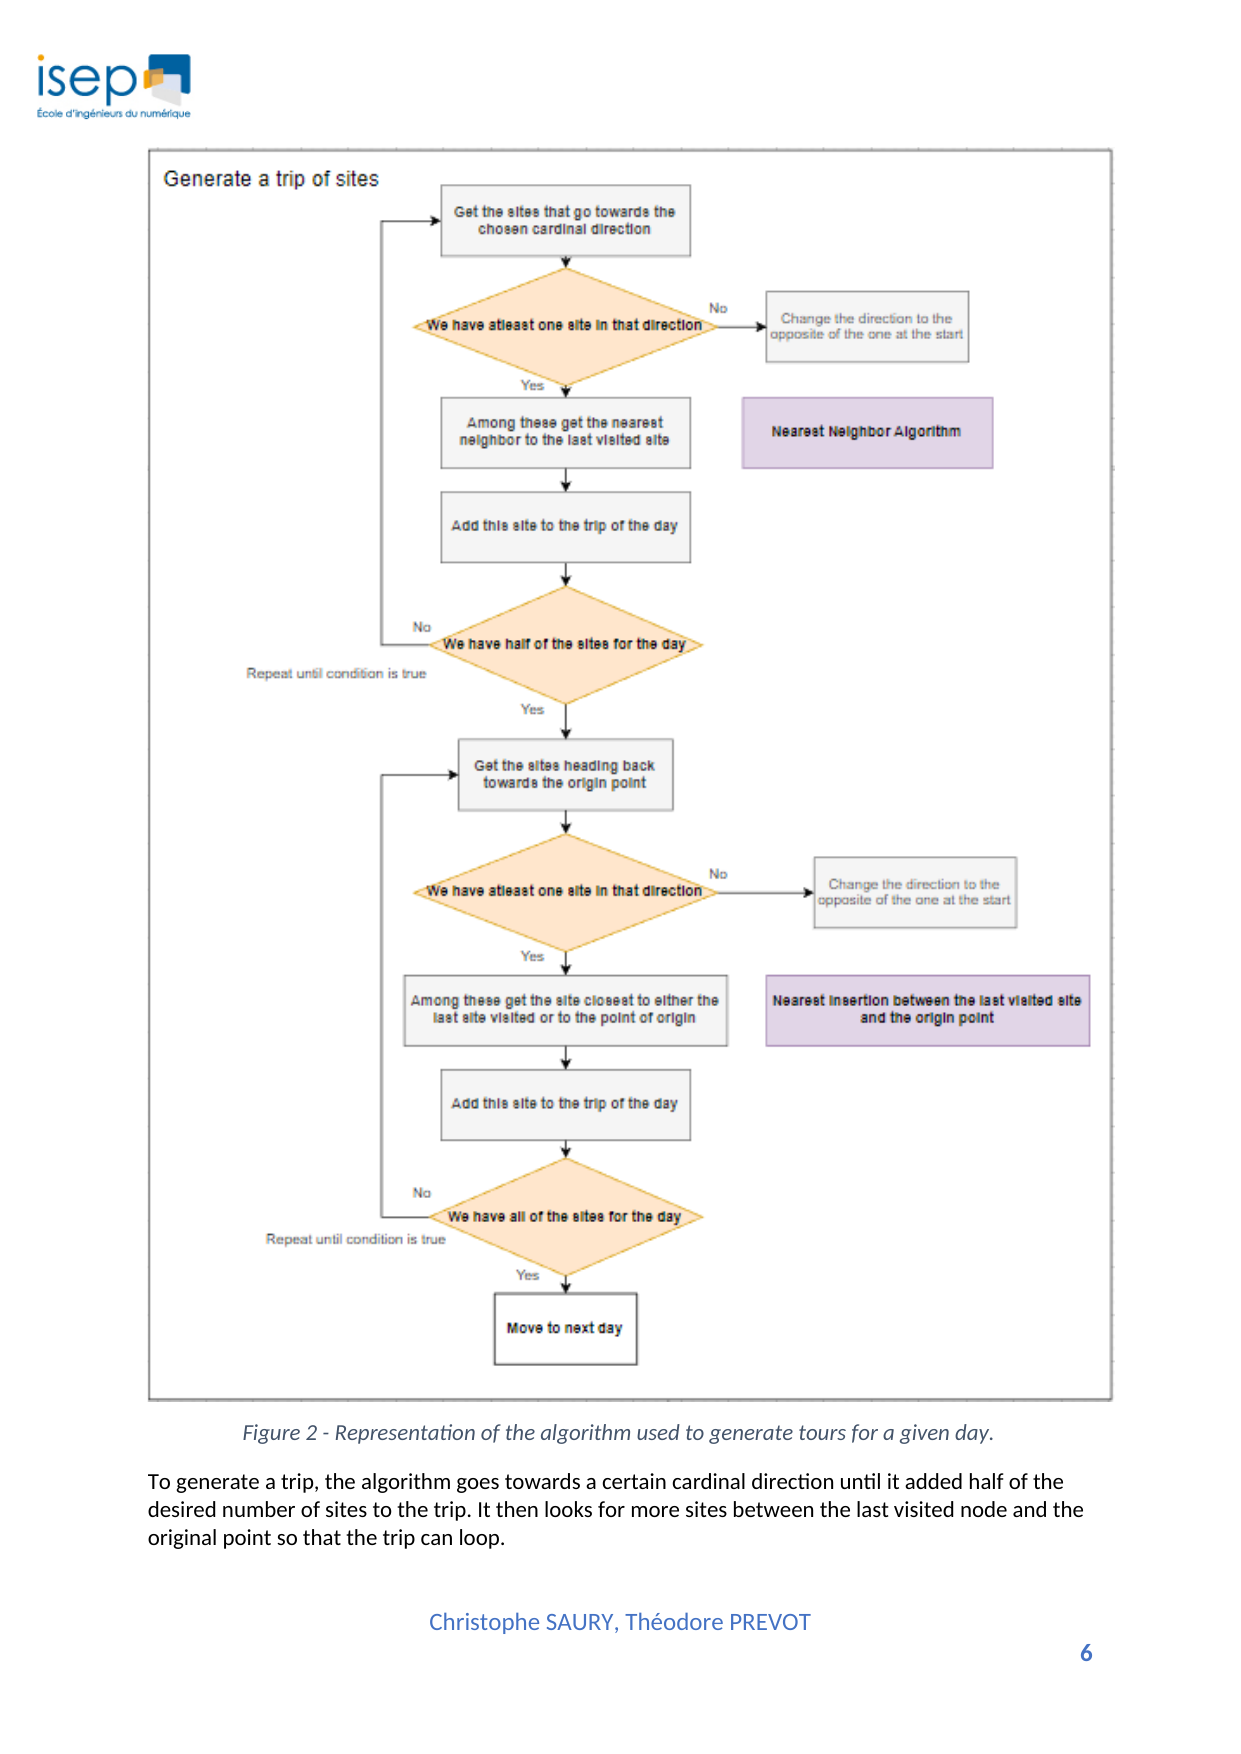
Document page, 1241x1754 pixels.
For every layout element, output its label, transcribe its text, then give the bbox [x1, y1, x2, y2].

text To generate a trip, the algorithm goes towards a certain cardinal direction until it added half of the desired number of sites to the trip. It then looks for more sites between the last visited node and the original point so that the trip can loop. [148, 1467, 1093, 1551]
text Figure 2 - Representation of the algorithm used to generate tours for a given day. [148, 1418, 1093, 1446]
